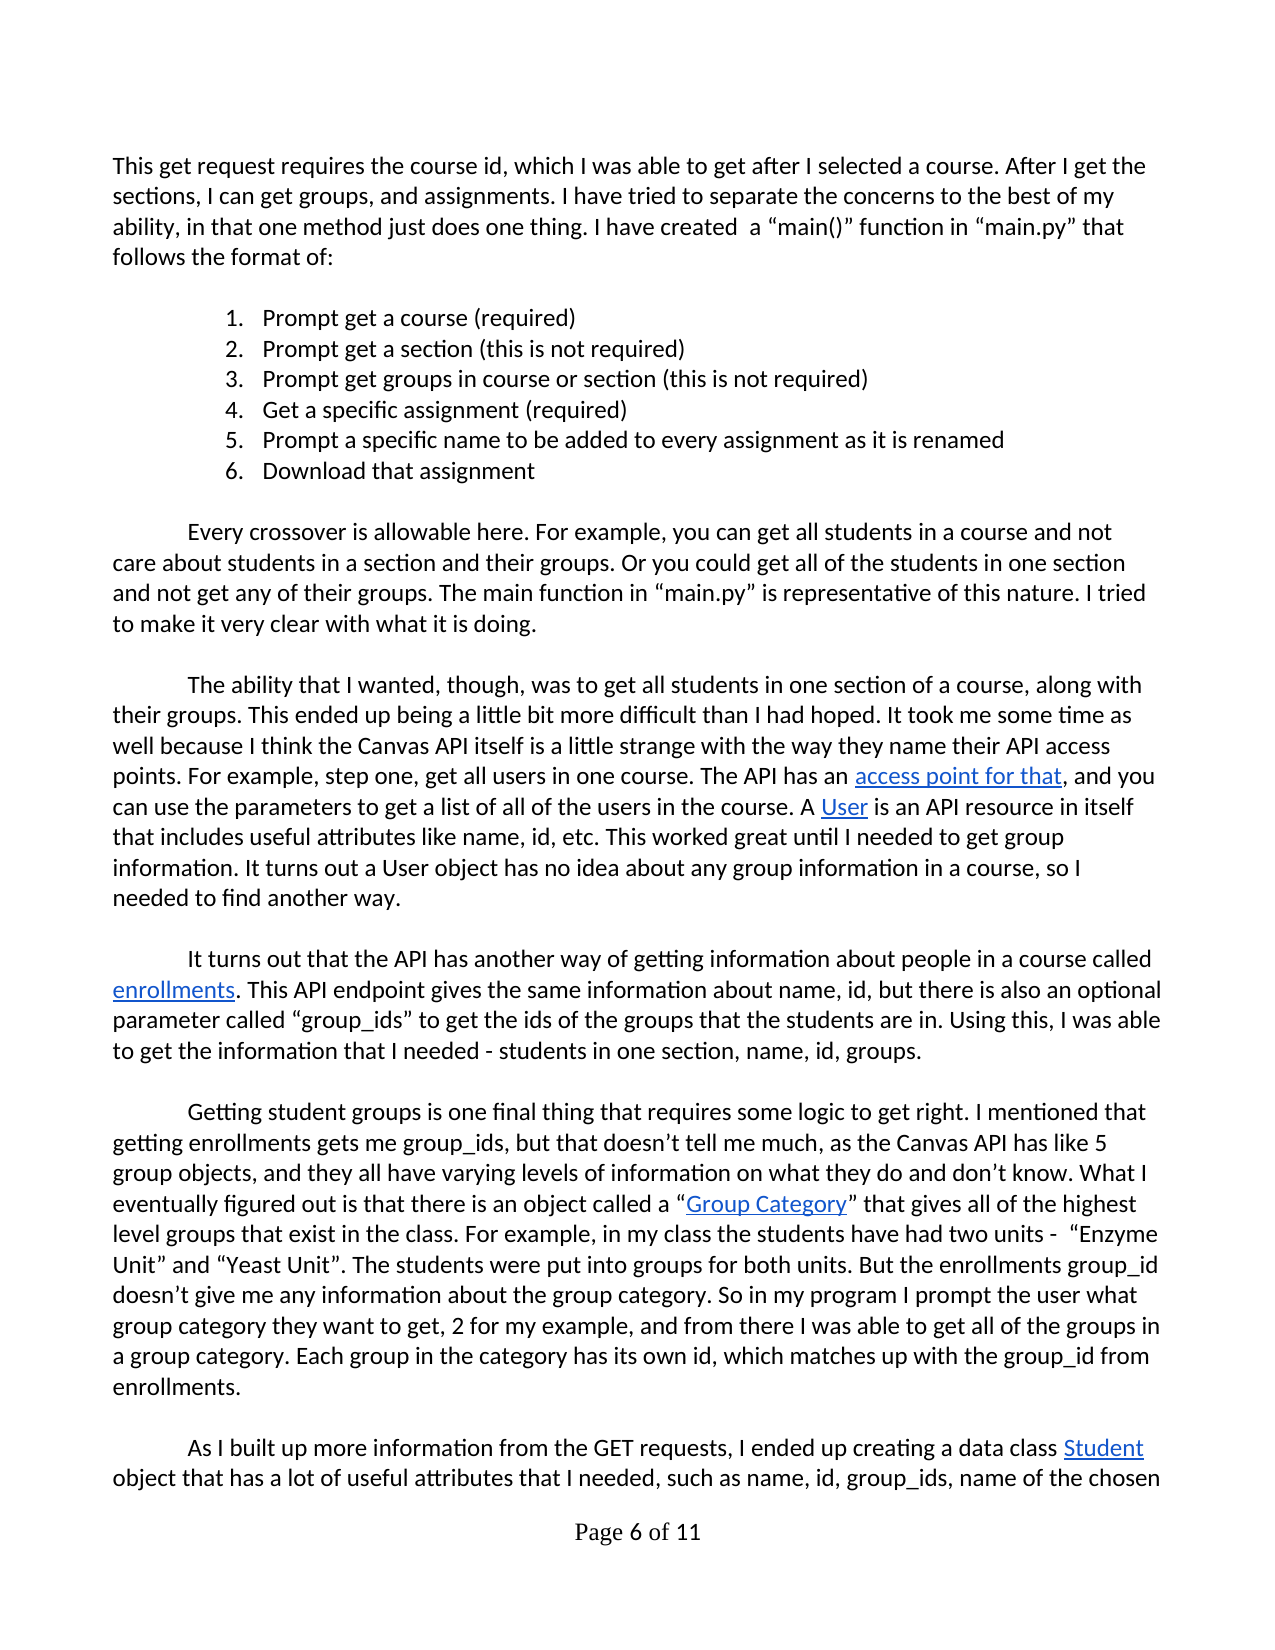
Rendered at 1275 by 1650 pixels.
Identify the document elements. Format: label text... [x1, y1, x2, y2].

list Prompt get a section (this is not required) [225, 333, 1162, 364]
text As I built up more information from the GET requests, I ended up creating a data class Student object that has a lot of useful attributes that I needed, such as name, id, group_ids, name of the chosen [112, 1432, 1162, 1493]
list Prompt a specific name to be added to every assignment as it is renamed [225, 425, 1162, 455]
text Every crossover is allowable here. For example, you can get all students in a course and not care about students in a section and their groups. Or you could get all of the students in one section and not get any of their groups. The main function in “main.py” is representative of this nature. I tried to make it very clear with what it is doing. [112, 516, 1162, 638]
list Download that assignment [225, 455, 1162, 486]
text It turns out that the API has another way of getting information about people in a course called enrollments. This API endpoint gives the same information about name, id, but there is also an optional parameter called “group_ids” to get the ids of the groups that the students are in. Using this, I was able to get the information that I needed - students in one section, name, id, groups. [112, 943, 1162, 1066]
list Get a specific assignment (required) [225, 394, 1162, 425]
text Getting student groups is one final thing that requires some logic to get right. I mentioned that getting enrollments gets me group_ids, but that doesn’t tell me much, as the Canvas API has like 5 group objects, and they all have varying levels of information on what they do and don’t know. What I eventually figured out is that there is an object called a “Group Category” that gives all of the highest level groups that exist in the class. For example, in my class the students have had two units - “Enzyme Unit” and “Yeast Unit”. The students were put into groups for both units. But the enrollments group_id doesn’t give me any information about the group category. So in my program I prompt the user what group category they want to get, 2 for my example, and from there I was able to get all of the groups in a group category. Each group in the category has its own id, which matches up with the group_id from enrollments. [112, 1096, 1162, 1401]
text This get request requires the course id, which I was able to get after I selected a course. After I get the sections, I can get groups, and assignments. I have tried to separate the concerns to the best of my ability, in that one method just does one thing. I have created a “main()” function in “main.py” that follows the format of: [112, 150, 1162, 272]
list Prompt get groups in course or section (this is not required) [225, 364, 1162, 394]
text The ability that I wanted, though, was to get all students in one section of a course, along with their groups. This ended up being a little bit more difficult than I had hoped. It took me some time as well because I think the Canvas API itself is a little strange with the way they name their API access points. For example, step one, get all users in one course. The API has an access point for that, and you can use the parameters to get a list of all of the users in the course. A User is an API resource in itself that includes useful attributes like name, id, etc. This worked great until I needed to get group information. It turns out a User object has no idea about any group information in a course, so I needed to find another way. [112, 669, 1162, 913]
list Prompt get a course (required) [225, 303, 1162, 333]
